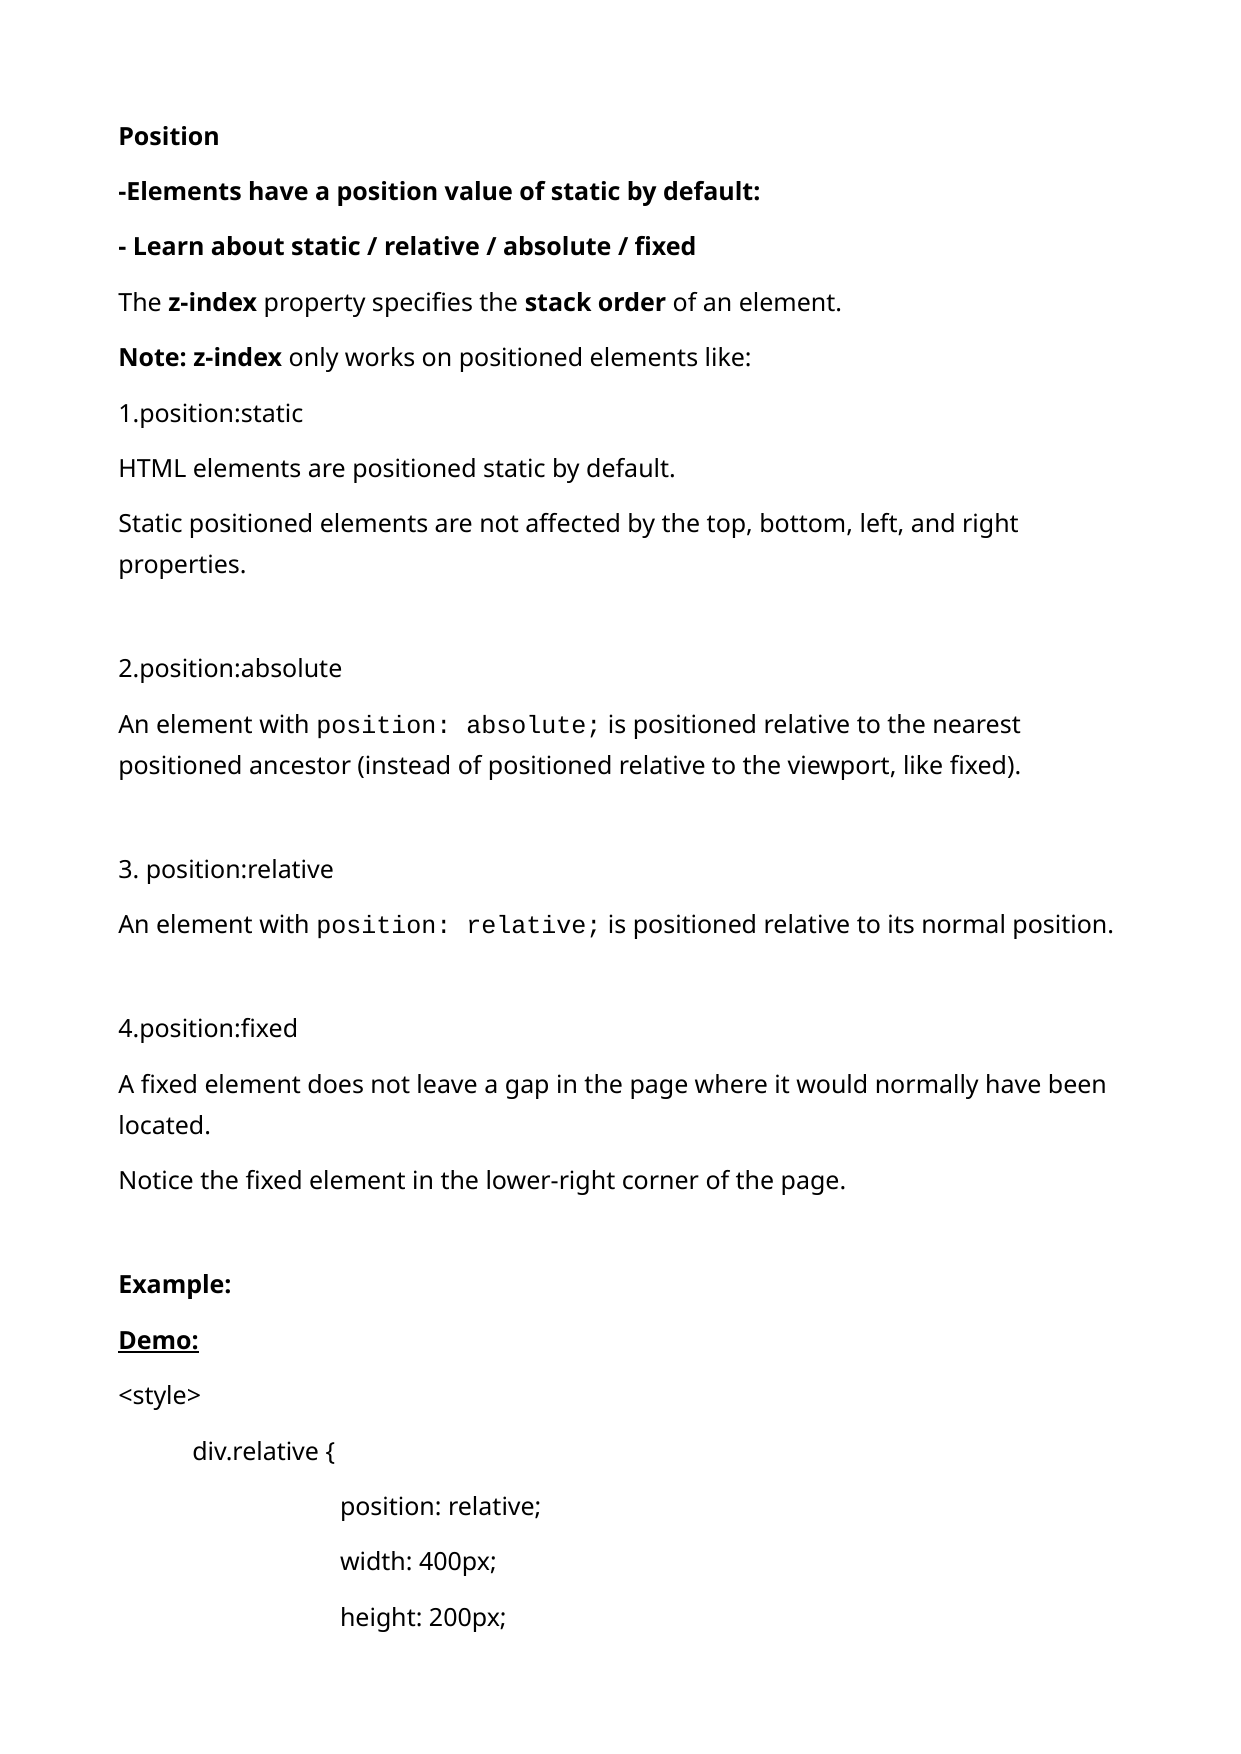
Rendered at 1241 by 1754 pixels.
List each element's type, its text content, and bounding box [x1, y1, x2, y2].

text Note: z-index only works on positioned elements like: [118, 340, 1122, 374]
text Static positioned elements are not affected by the top, bottom, left, and right properties. [118, 506, 1122, 581]
text width: 400px; [118, 1544, 1122, 1578]
text Notice the fixed element in the lower-right corner of the page. [118, 1163, 1122, 1197]
text Demo: [118, 1322, 1122, 1356]
text - Learn about static / relative / absolute / fixed [118, 229, 1122, 263]
text 3. position:relative [118, 851, 1122, 886]
text A fixed element does not leave a gap in the page where it would normally have been located. [118, 1067, 1122, 1141]
text Example: [118, 1267, 1122, 1301]
text Position [118, 118, 1122, 152]
text 4.position:fixed [118, 1011, 1122, 1045]
text <style> [118, 1378, 1122, 1412]
text position: relative; [118, 1488, 1122, 1523]
text height: 200px; [118, 1599, 1122, 1633]
text An element with position: absolute; is positioned relative to the nearest positioned ancestor (instead of positioned relative to the viewport, like fixed). [118, 706, 1122, 781]
text The z-index property specifies the stack order of an element. [118, 284, 1122, 318]
text HTML elements are positioned static by default. [118, 451, 1122, 485]
text 1.position:static [118, 395, 1122, 429]
text div.relative { [118, 1433, 1122, 1467]
text 2.position:absolute [118, 651, 1122, 685]
text An element with position: relative; is positioned relative to its normal position. [118, 907, 1122, 941]
text -Elements have a position value of static by default: [118, 173, 1122, 208]
